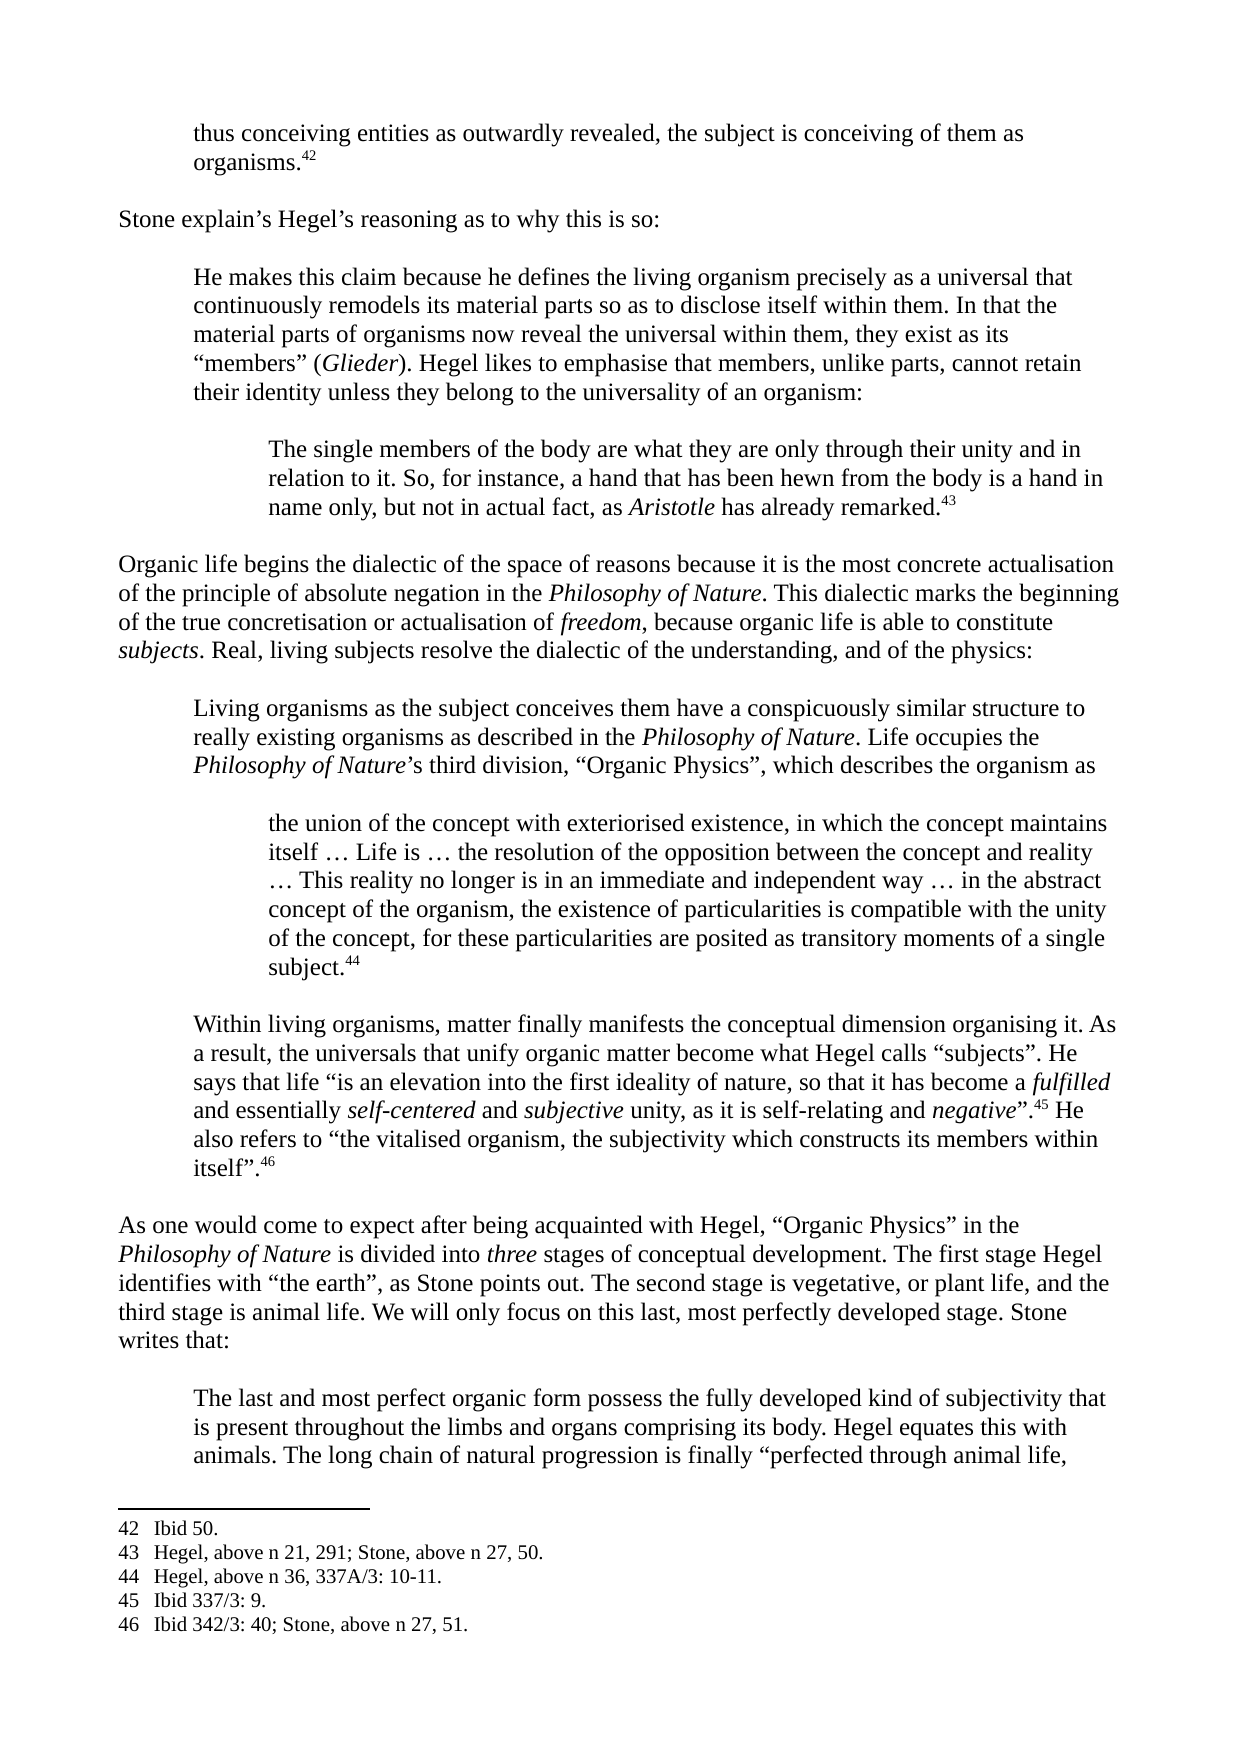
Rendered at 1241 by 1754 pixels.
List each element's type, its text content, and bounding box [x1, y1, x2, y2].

text Hegel, above n 36, 337A/3: 10-11. [118, 1564, 1122, 1588]
text He makes this claim because he defines the living organism precisely as a universal that continuously remodels its material parts so as to disclose itself within them. In that the material parts of organisms now reveal the universal within them, they exist as its “members” (Glieder). Hegel likes to emphasise that members, unlike parts, cannot retain their identity unless they belong to the universality of an organism: [193, 262, 1122, 406]
text Living organisms as the subject conceives them have a conspicuously similar structure to really existing organisms as described in the Philosophy of Nature. Life occupies the Philosophy of Nature’s third division, “Organic Physics”, which describes the organism as [193, 693, 1122, 779]
text Organic life begins the dialectic of the space of reasons because it is the most concrete actualisation of the principle of absolute negation in the Philosophy of Nature. This dialectic marks the beginning of the true concretisation or actualisation of freedom, because organic life is able to constitute subjects. Real, living subjects resolve the dialectic of the understanding, and of the physics: [118, 549, 1122, 664]
text Hegel, above n 21, 291; Stone, above n 27, 50. [118, 1539, 1122, 1564]
text the union of the concept with exteriorised existence, in which the concept maintains itself … Life is … the resolution of the opposition between the concept and reality … This reality no longer is in an immediate and independent way … in the abstract concept of the organism, the existence of particularities is compatible with the unity of the concept, for these particularities are posited as transitory moments of a single subject. [268, 808, 1122, 981]
text Ibid 337/3: 9. [118, 1588, 1122, 1612]
text The last and most perfect organic form possess the fully developed kind of subjectivity that is present throughout the limbs and organs comprising its body. Hegel equates this with animals. The long chain of natural progression is finally “perfected through animal life, [193, 1383, 1122, 1469]
text As one would come to expect after being acquainted with Hegel, “Organic Physics” in the Philosophy of Nature is divided into three stages of conceptual development. The first stage Hegel identifies with “the earth”, as Stone points out. The second stage is vegetative, or plant life, and the third stage is animal life. We will only focus on this last, most perfectly developed stage. Stone writes that: [118, 1211, 1122, 1354]
text Within living organisms, matter finally manifests the conceptual dimension organising it. As a result, the universals that unify organic matter become what Hegel calls “subjects”. He says that life “is an elevation into the first ideality of nature, so that it has become a fulfilled and essentially self-centered and subjective unity, as it is self-relating and negative”. He also refers to “the vitalised organism, the subjectivity which constructs its members within itself”. [193, 1009, 1122, 1182]
text Stone explain’s Hegel’s reasoning as to why this is so: [118, 204, 1122, 233]
text Ibid 50. [118, 1516, 1122, 1539]
text The single members of the body are what they are only through their unity and in relation to it. So, for instance, a hand that has been hewn from the body is a hand in name only, but not in actual fact, as Aristotle has already remarked. [268, 434, 1122, 521]
text thus conceiving entities as outwardly revealed, the subject is conceiving of them as organisms. [193, 118, 1122, 176]
text Ibid 342/3: 40; Stone, above n 27, 51. [118, 1612, 1122, 1636]
